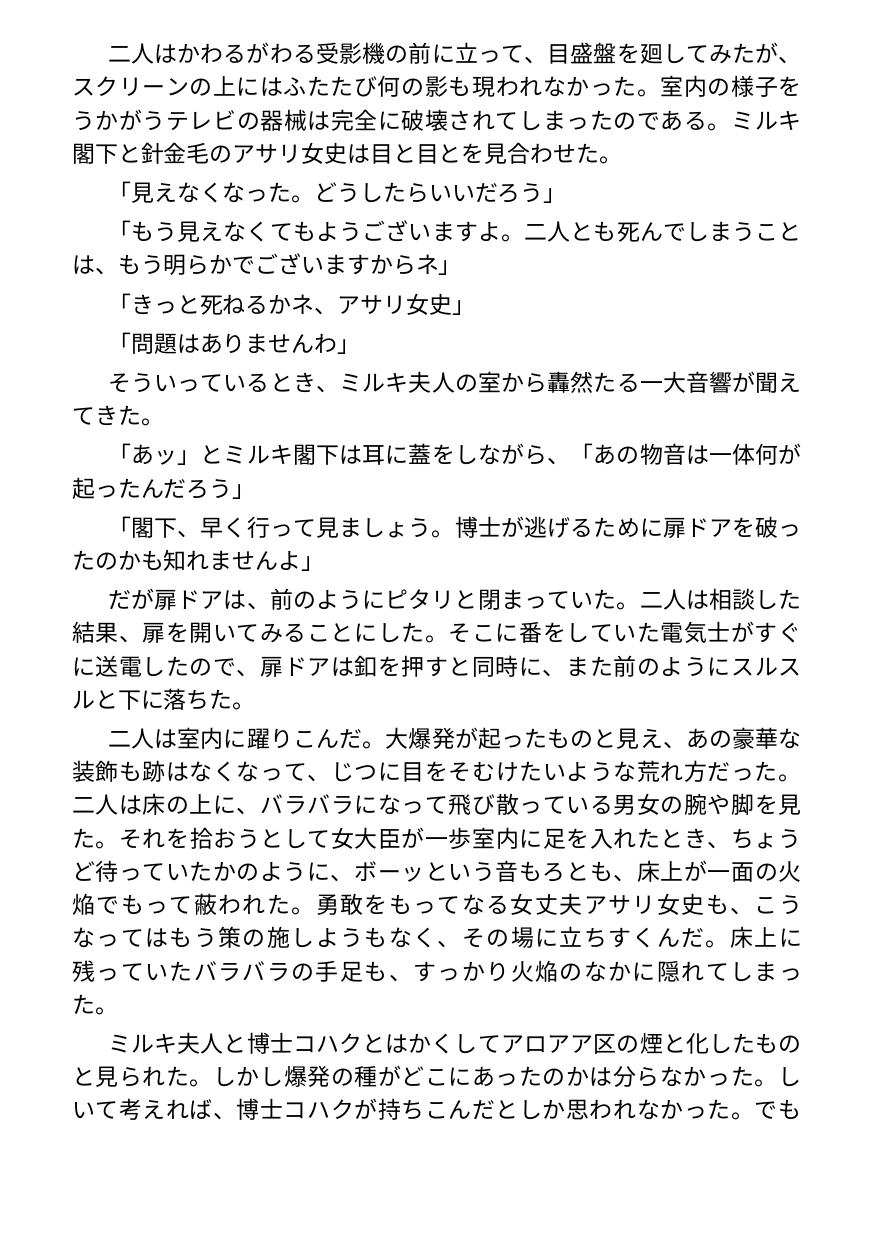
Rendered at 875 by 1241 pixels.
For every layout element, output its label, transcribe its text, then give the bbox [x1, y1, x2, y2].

text 二人はかわるがわる受影機の前に立って、目盛盤を廻してみたが、スクリーンの上にはふたたび何の影も現われなかった。室内の様子をうかがうテレビの器械は完全に破壊されてしまったのである。ミルキ閣下と針金毛のアサリ女史は目と目とを見合わせた。 [72, 36, 802, 169]
text 「問題はありませんわ」 [72, 326, 802, 359]
text 「もう見えなくてもようございますよ。二人とも死んでしまうことは、もう明らかでございますからネ」 [72, 214, 802, 281]
text 「見えなくなった。どうしたらいいだろう」 [72, 175, 802, 208]
text そういっているとき、ミルキ夫人の室から轟然たる一大音響が聞えてきた。 [72, 365, 802, 431]
text 「あッ」とミルキ閣下は耳に蓋をしながら、「あの物音は一体何が起ったんだろう」 [72, 437, 802, 504]
text 「閣下、早く行って見ましょう。博士が逃げるために扉ドアを破ったのかも知れませんよ」 [72, 509, 802, 576]
text 「きっと死ねるかネ、アサリ女史」 [72, 286, 802, 320]
text だが扉ドアは、前のようにピタリと閉まっていた。二人は相談した結果、扉を開いてみることにした。そこに番をしていた電気士がすぐに送電したので、扉ドアは釦を押すと同時に、また前のようにスルスルと下に落ちた。 [72, 582, 802, 715]
text 二人は室内に躍りこんだ。大爆発が起ったものと見え、あの豪華な装飾も跡はなくなって、じつに目をそむけたいような荒れ方だった。二人は床の上に、バラバラになって飛び散っている男女の腕や脚を見た。それを拾おうとして女大臣が一歩室内に足を入れたとき、ちょうど待っていたかのように、ボーッという音もろとも、床上が一面の火焔でもって蔽われた。勇敢をもってなる女丈夫アサリ女史も、こうなってはもう策の施しようもなく、その場に立ちすくんだ。床上に残っていたバラバラの手足も、すっかり火焔のなかに隠れてしまった。 [72, 721, 802, 1020]
text ミルキ夫人と博士コハクとはかくしてアロアア区の煙と化したものと見られた。しかし爆発の種がどこにあったのかは分らなかった。しいて考えれば、博士コハクが持ちこんだとしか思われなかった。でも [72, 1026, 802, 1126]
